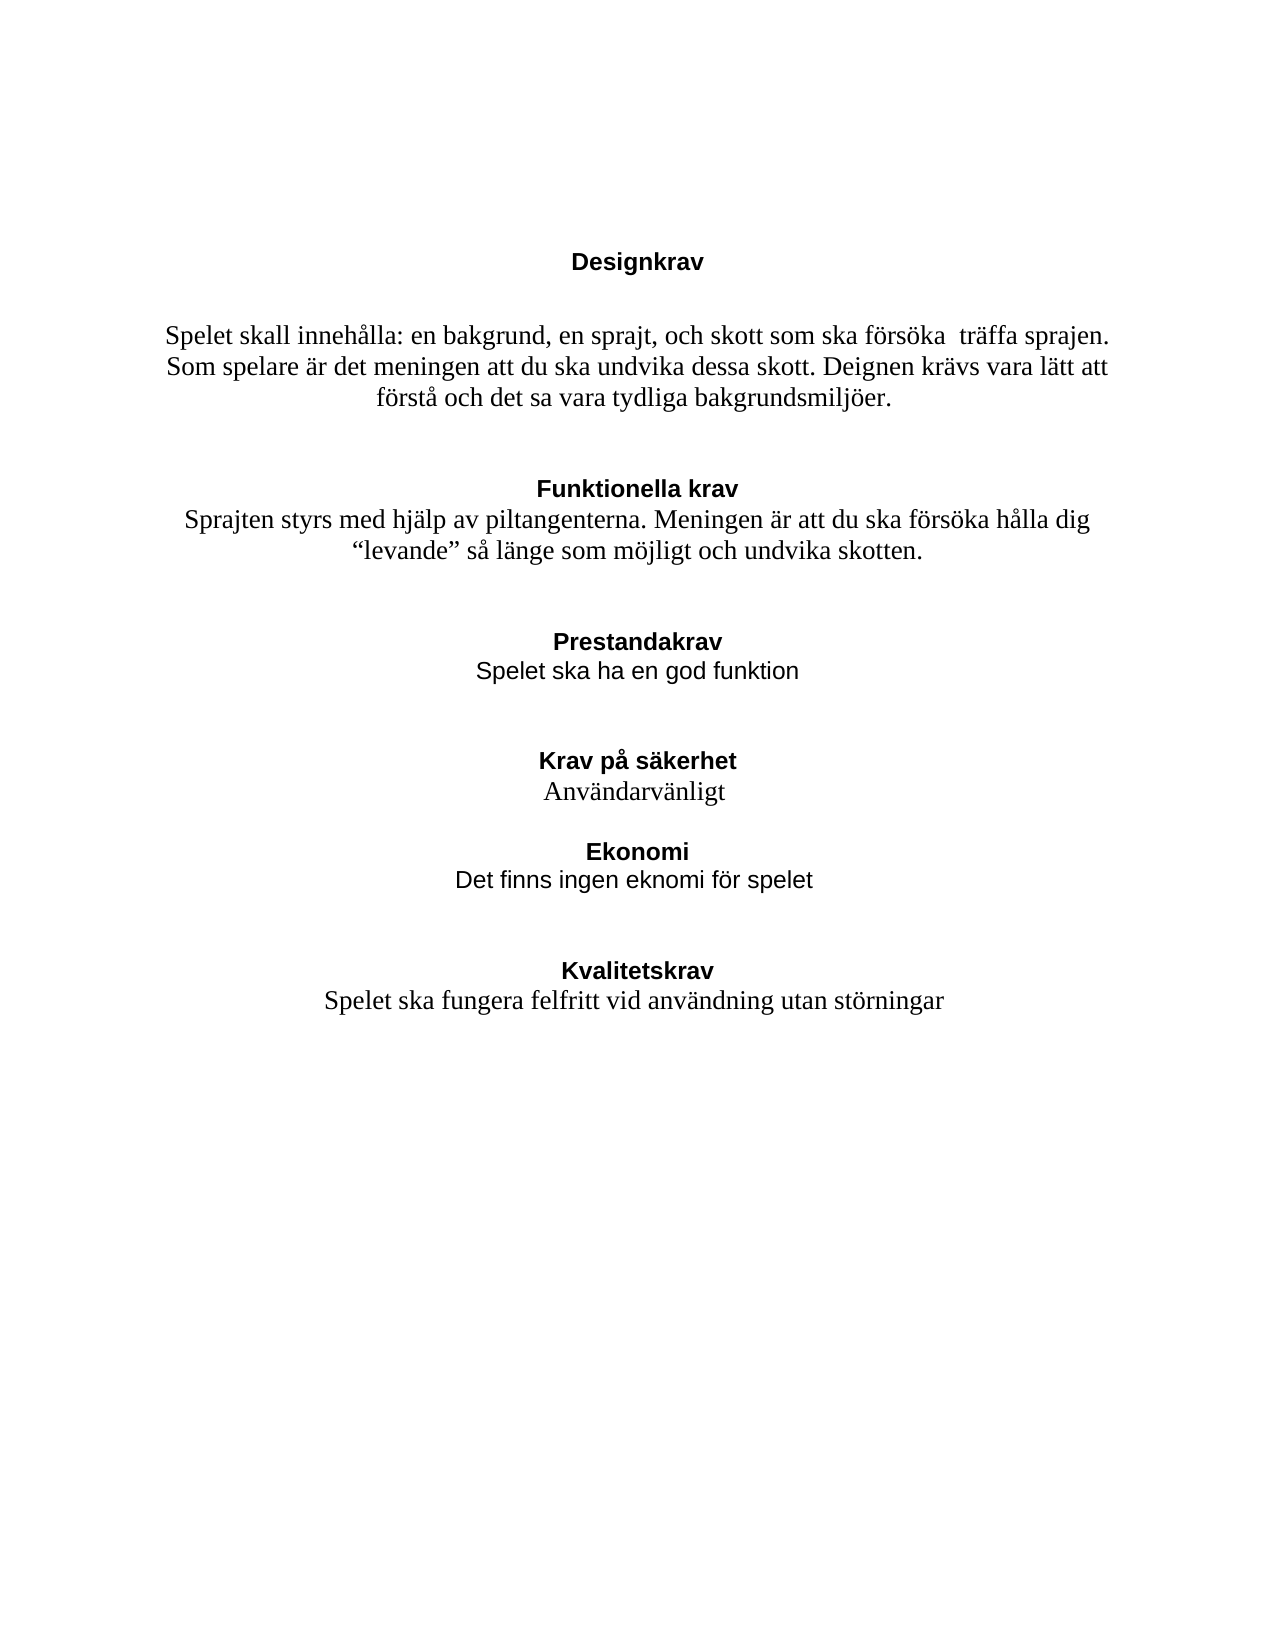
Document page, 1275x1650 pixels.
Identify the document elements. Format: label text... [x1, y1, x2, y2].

text Prestandakrav [150, 628, 1125, 656]
text Kvalitetskrav [150, 956, 1125, 984]
text Det finns ingen eknomi för spelet [150, 866, 1125, 894]
text Ekonomi [150, 837, 1125, 866]
text Spelet ska ha en god funktion [150, 656, 1125, 684]
text Sprajten styrs med hjälp av piltangenterna. Meningen är att du ska försöka hålla dig “levande” så länge som möjligt och undvika skotten. [150, 503, 1125, 565]
text Funktionella krav [150, 475, 1125, 503]
text Designkrav [150, 247, 1125, 276]
text Användarvänligt [150, 775, 1125, 806]
text Spelet ska fungera felfritt vid användning utan störningar [150, 984, 1125, 1016]
text Krav på säkerhet [150, 747, 1125, 775]
text Spelet skall innehålla: en bakgrund, en sprajt, och skott som ska försöka träffa sprajen. Som spelare är det meningen att du ska undvika dessa skott. Deignen krävs vara lätt att förstå och det sa vara tydliga bakgrundsmiljöer. [150, 319, 1125, 412]
